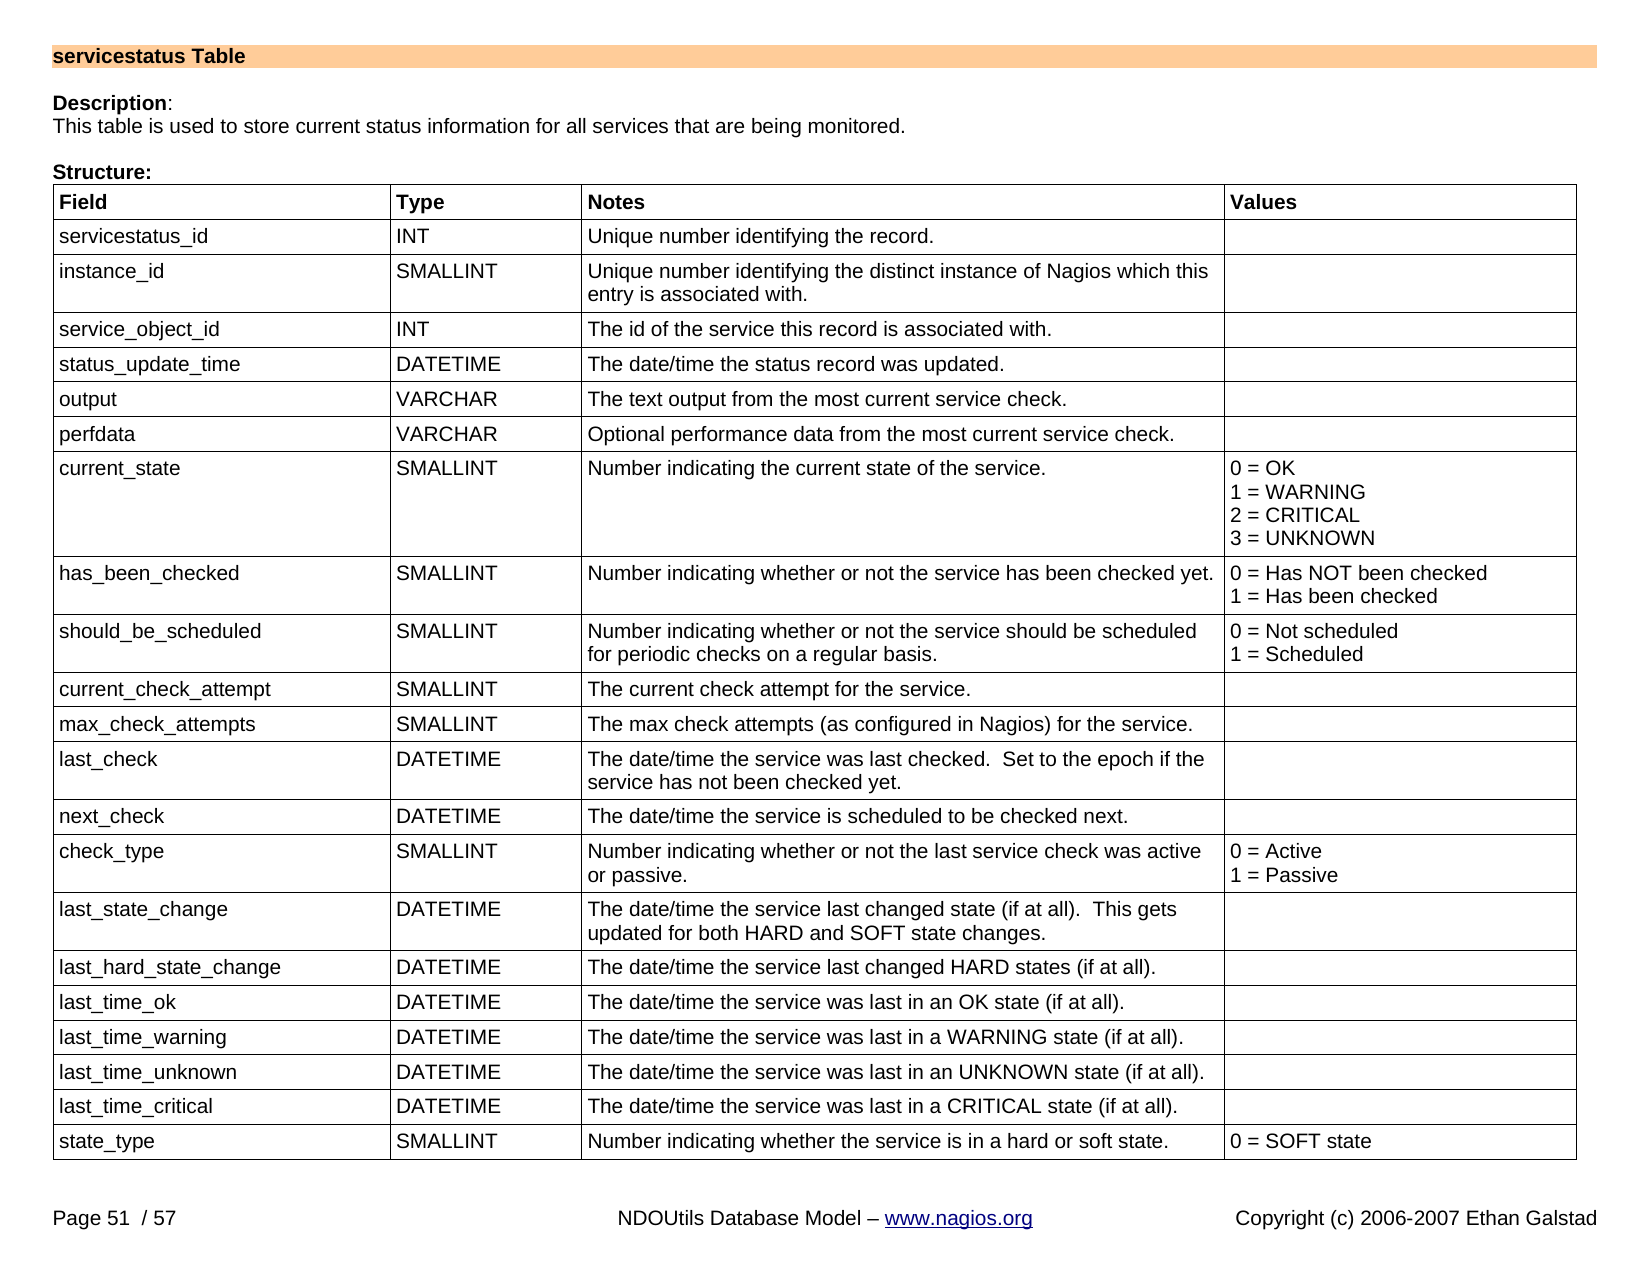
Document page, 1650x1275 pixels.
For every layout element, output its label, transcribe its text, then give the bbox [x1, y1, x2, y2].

table_cell VARCHAR [391, 417, 581, 451]
table_cell VARCHAR [391, 382, 581, 416]
table_cell 0 = Not scheduled 1 = Scheduled [1225, 615, 1576, 672]
table_header Type [391, 185, 581, 219]
table_cell 0 = Has NOT been checked 1 = Has been checked [1225, 557, 1576, 614]
table_cell The text output from the most current service check. [582, 382, 1224, 416]
table_cell [1225, 313, 1576, 347]
table_header Values [1225, 185, 1576, 219]
table_cell The date/time the service was last in a CRITICAL state (if at all). [582, 1090, 1224, 1124]
table_cell Optional performance data from the most current service check. [582, 417, 1224, 451]
table_cell instance_id [54, 255, 390, 312]
table_cell max_check_attempts [54, 707, 390, 741]
table_cell service_object_id [54, 313, 390, 347]
table_cell DATETIME [391, 951, 581, 985]
table_cell [1225, 348, 1576, 381]
table_cell 0 = SOFT state [1225, 1125, 1576, 1159]
table_cell [1225, 255, 1576, 312]
table_cell last_check [54, 742, 390, 799]
table_cell current_check_attempt [54, 673, 390, 706]
table_cell 0 = OK 1 = WARNING 2 = CRITICAL 3 = UNKNOWN [1225, 452, 1576, 556]
table_cell last_time_warning [54, 1021, 390, 1054]
table_cell last_time_critical [54, 1090, 390, 1124]
table_cell Unique number identifying the distinct instance of Nagios which this entry is associated with. [582, 255, 1224, 312]
table_cell The date/time the service last changed state (if at all). This gets updated for both HARD and SOFT state changes. [582, 893, 1224, 950]
table_cell [1225, 1055, 1576, 1089]
table_cell The current check attempt for the service. [582, 673, 1224, 706]
table_cell [1225, 220, 1576, 254]
table_cell DATETIME [391, 742, 581, 799]
table_cell Number indicating whether or not the service should be scheduled for periodic checks on a regular basis. [582, 615, 1224, 672]
table_header Notes [582, 185, 1224, 219]
table_cell The max check attempts (as configured in Nagios) for the service. [582, 707, 1224, 741]
table_cell SMALLINT [391, 1125, 581, 1159]
table_cell [1225, 951, 1576, 985]
table_cell last_time_unknown [54, 1055, 390, 1089]
table_cell DATETIME [391, 348, 581, 381]
table_cell The date/time the service was last checked. Set to the epoch if the service has not been checked yet. [582, 742, 1224, 799]
table_cell should_be_scheduled [54, 615, 390, 672]
table_cell Number indicating whether or not the service has been checked yet. [582, 557, 1224, 614]
table_cell has_been_checked [54, 557, 390, 614]
table_cell SMALLINT [391, 255, 581, 312]
table_cell DATETIME [391, 800, 581, 834]
table_cell [1225, 800, 1576, 834]
table_cell SMALLINT [391, 452, 581, 556]
table_cell output [54, 382, 390, 416]
table_cell last_time_ok [54, 986, 390, 1020]
table_cell DATETIME [391, 1021, 581, 1054]
table_cell [1225, 673, 1576, 706]
table_cell Number indicating the current state of the service. [582, 452, 1224, 556]
table_cell SMALLINT [391, 557, 581, 614]
table_header Field [54, 185, 390, 219]
table_cell INT [391, 313, 581, 347]
table_cell SMALLINT [391, 673, 581, 706]
table_cell state_type [54, 1125, 390, 1159]
table_cell The date/time the service was last in an UNKNOWN state (if at all). [582, 1055, 1224, 1089]
table_cell The date/time the service last changed HARD states (if at all). [582, 951, 1224, 985]
table_cell The date/time the service is scheduled to be checked next. [582, 800, 1224, 834]
table_cell last_state_change [54, 893, 390, 950]
table_cell [1225, 893, 1576, 950]
table_cell [1225, 707, 1576, 741]
table_cell SMALLINT [391, 615, 581, 672]
table_cell check_type [54, 835, 390, 892]
text This table is used to store current status information for all services that are being monitored. [52, 115, 1597, 138]
table_cell DATETIME [391, 893, 581, 950]
table_cell [1225, 742, 1576, 799]
table_cell next_check [54, 800, 390, 834]
table_cell DATETIME [391, 1055, 581, 1089]
table_cell [1225, 417, 1576, 451]
table_cell INT [391, 220, 581, 254]
table_cell SMALLINT [391, 707, 581, 741]
table_cell The date/time the service was last in a WARNING state (if at all). [582, 1021, 1224, 1054]
table_cell Number indicating whether or not the last service check was active or passive. [582, 835, 1224, 892]
table_cell Number indicating whether the service is in a hard or soft state. [582, 1125, 1224, 1159]
text Description: [52, 91, 1597, 115]
table_cell status_update_time [54, 348, 390, 381]
table_cell The id of the service this record is associated with. [582, 313, 1224, 347]
text Structure: [52, 161, 1597, 184]
table_cell DATETIME [391, 1090, 581, 1124]
table_cell The date/time the service was last in an OK state (if at all). [582, 986, 1224, 1020]
table_cell [1225, 1021, 1576, 1054]
table_cell 0 = Active 1 = Passive [1225, 835, 1576, 892]
table_cell DATETIME [391, 986, 581, 1020]
table_cell Unique number identifying the record. [582, 220, 1224, 254]
table_cell SMALLINT [391, 835, 581, 892]
table_cell [1225, 1090, 1576, 1124]
table_cell current_state [54, 452, 390, 556]
table_cell [1225, 382, 1576, 416]
table_cell perfdata [54, 417, 390, 451]
text servicestatus Table [52, 45, 1597, 68]
table_cell [1225, 986, 1576, 1020]
table_cell servicestatus_id [54, 220, 390, 254]
table_cell The date/time the status record was updated. [582, 348, 1224, 381]
table_cell last_hard_state_change [54, 951, 390, 985]
